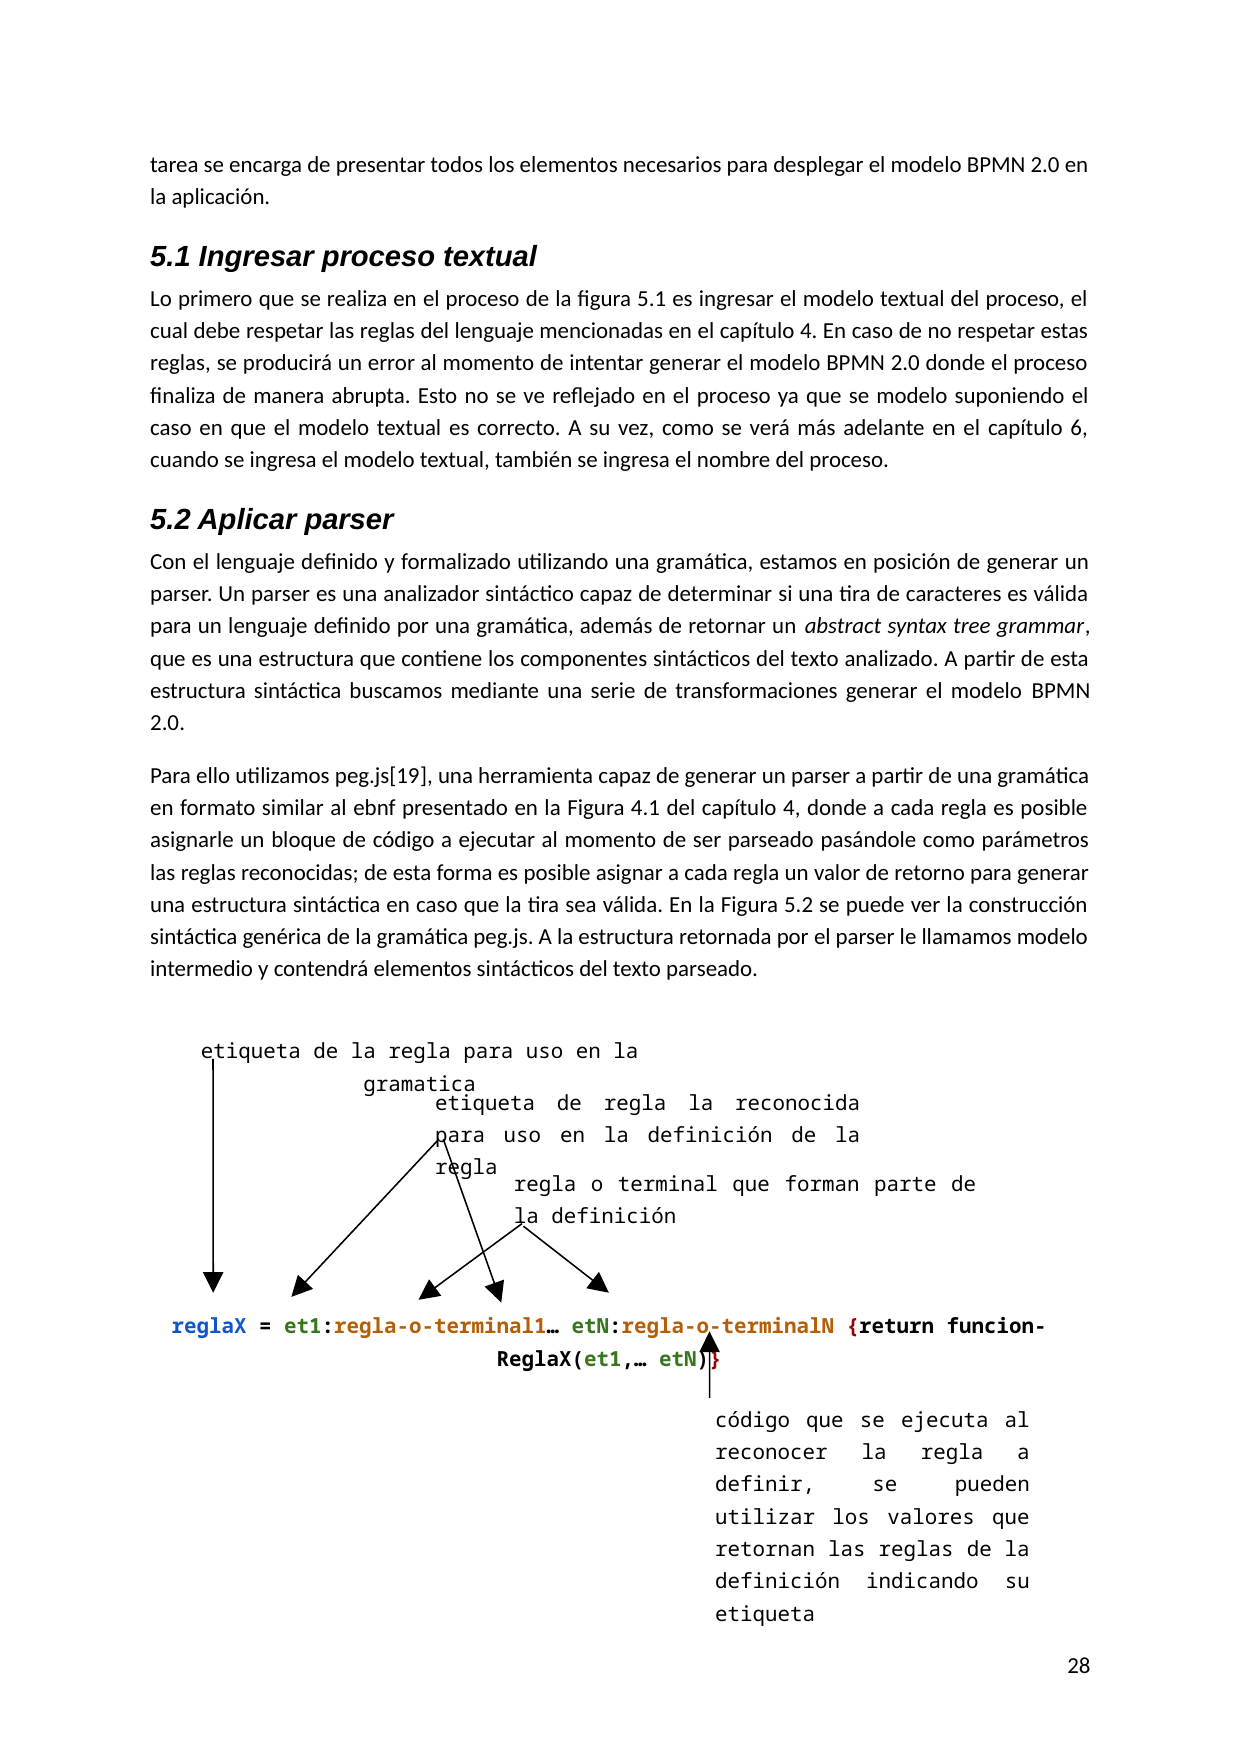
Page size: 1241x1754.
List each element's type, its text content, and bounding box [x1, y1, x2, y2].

table_header [139, 1007, 1079, 1559]
subtitle 5.1 Ingresar proceso textual [150, 239, 1090, 273]
text Con el lenguaje definido y formalizado utilizando una gramática, estamos en posición de generar un parser. Un parser es una analizador sintáctico capaz de determinar si una tira de caracteres es válida para un lenguaje definido por una gramática, además de retornar un abstract syntax tree grammar, que es una estructura que contiene los componentes sintácticos del texto analizado. A partir de esta estructura sintáctica buscamos mediante una serie de transformaciones generar el modelo BPMN 2.0. [150, 547, 1090, 736]
text tarea se encarga de presentar todos los elementos necesarios para desplegar el modelo BPMN 2.0 en la aplicación. [150, 150, 1090, 210]
text Lo primero que se realiza en el proceso de la figura 5.1 es ingresar el modelo textual del proceso, el cual debe respetar las reglas del lenguaje mencionadas en el capítulo 4. En caso de no respetar estas reglas, se producirá un error al momento de intentar generar el modelo BPMN 2.0 donde el proceso finaliza de manera abrupta. Esto no se ve reflejado en el proceso ya que se modelo suponiendo el caso en que el modelo textual es correcto. A su vez, como se verá más adelante en el capítulo 6, cuando se ingresa el modelo textual, también se ingresa el nombre del proceso. [150, 284, 1090, 473]
text Para ello utilizamos peg.js[19], una herramienta capaz de generar un parser a partir de una gramática en formato similar al ebnf presentado en la Figura 4.1 del capítulo 4, donde a cada regla es posible asignarle un bloque de código a ejecutar al momento de ser parseado pasándole como parámetros las reglas reconocidas; de esta forma es posible asignar a cada regla un valor de retorno para generar una estructura sintáctica en caso que la tira sea válida. En la Figura 5.2 se puede ver la construcción sintáctica genérica de la gramática peg.js. A la estructura retornada por el parser le llamamos modelo intermedio y contendrá elementos sintácticos del texto parseado. [150, 761, 1090, 982]
subtitle 5.2 Aplicar parser [150, 502, 1090, 536]
